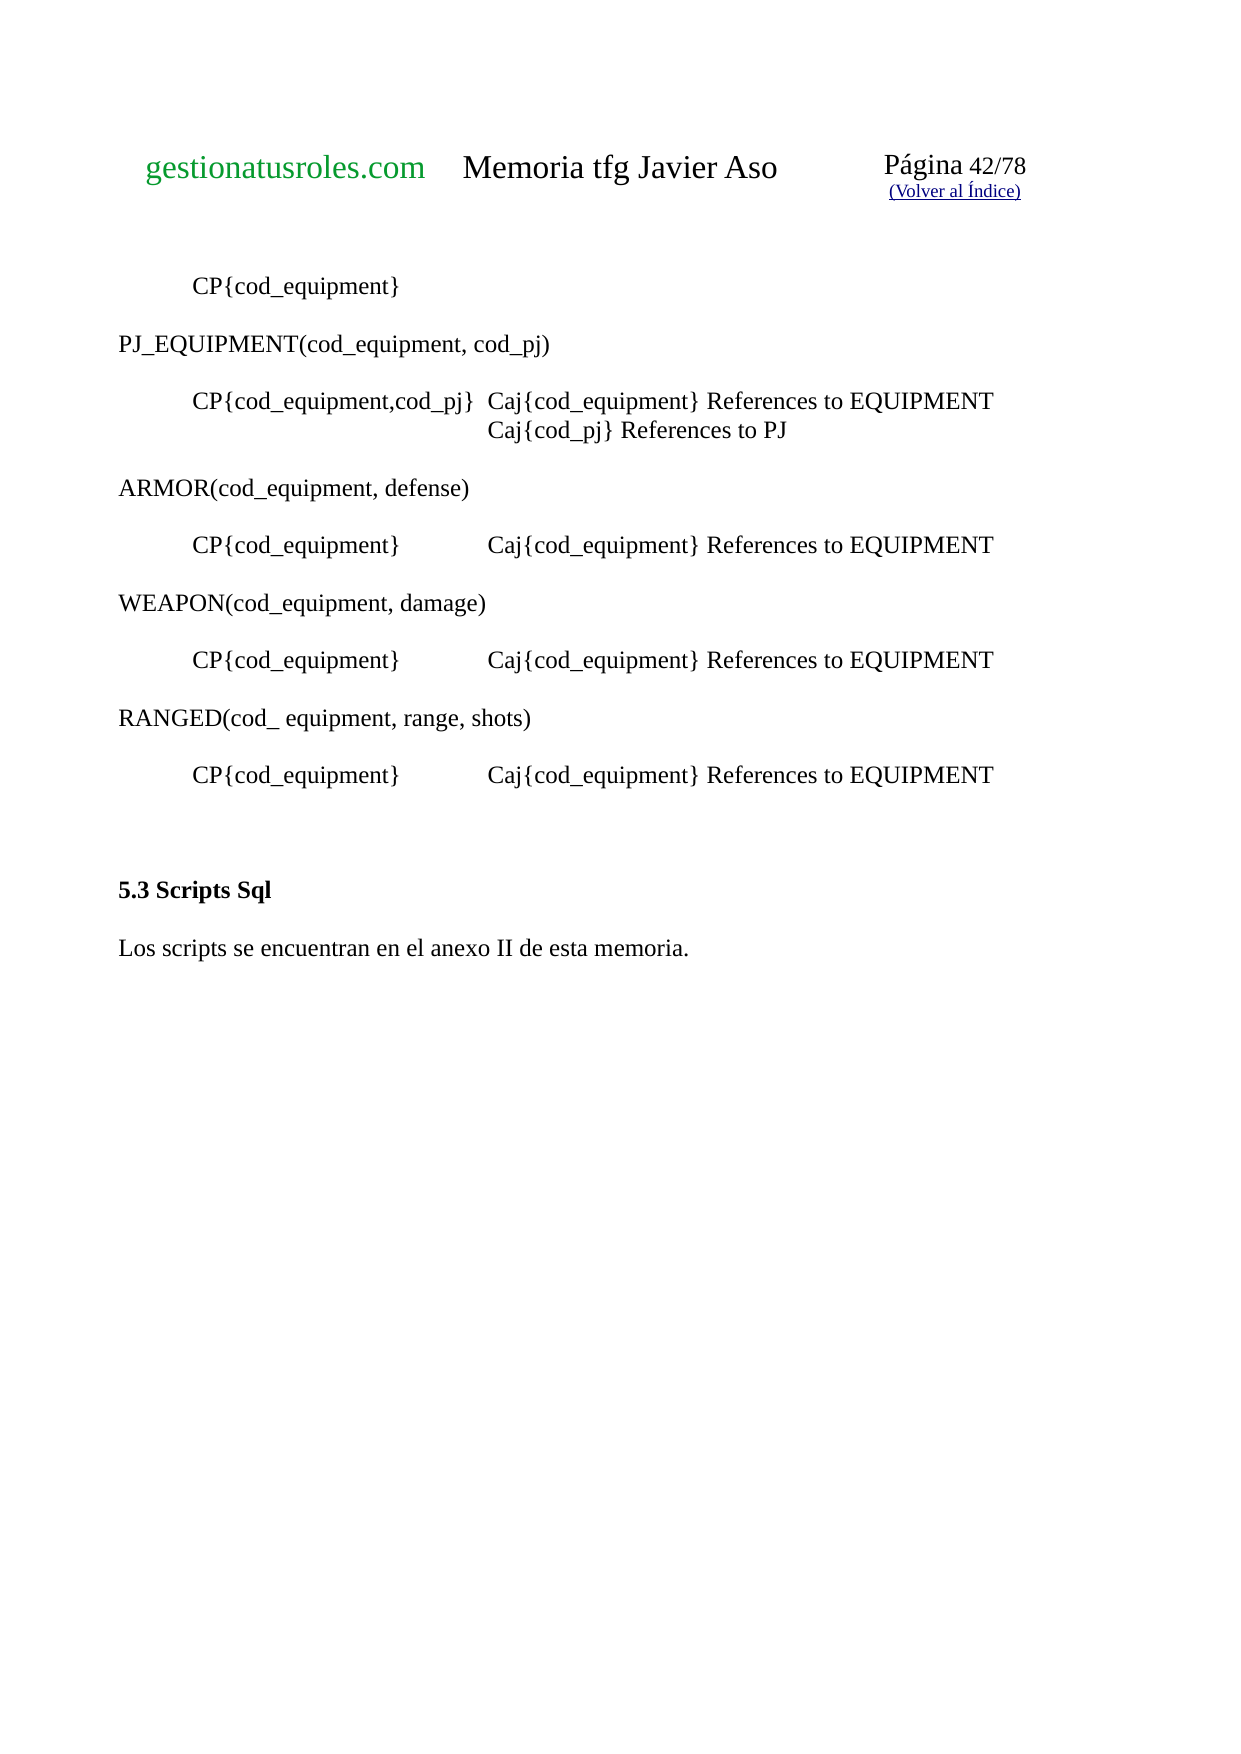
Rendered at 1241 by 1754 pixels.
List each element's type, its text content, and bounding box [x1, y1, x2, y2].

text Los scripts se encuentran en el anexo II de esta memoria. [118, 933, 1122, 961]
text CP{cod_equipment} Caj{cod_equipment} References to EQUIPMENT [118, 530, 1122, 559]
text PJ_EQUIPMENT(cod_equipment, cod_pj) [118, 329, 1122, 358]
text 5.3 Scripts Sql [118, 875, 1122, 904]
text CP{cod_equipment,cod_pj} Caj{cod_equipment} References to EQUIPMENT Caj{cod_pj} References to PJ [118, 386, 1122, 444]
table_header Página 42/78 (Volver al Índice) [788, 118, 1122, 214]
table_header Memoria tfg Javier Aso [453, 118, 787, 214]
text WEAPON(cod_equipment, damage) [118, 588, 1122, 616]
text CP{cod_equipment} Caj{cod_equipment} References to EQUIPMENT [118, 645, 1122, 674]
table_header gestionatusroles.com [118, 118, 453, 214]
text CP{cod_equipment} [118, 271, 1122, 300]
text CP{cod_equipment} Caj{cod_equipment} References to EQUIPMENT [118, 760, 1122, 789]
text RANGED(cod_ equipment, range, shots) [118, 703, 1122, 731]
text ARMOR(cod_equipment, defense) [118, 473, 1122, 501]
